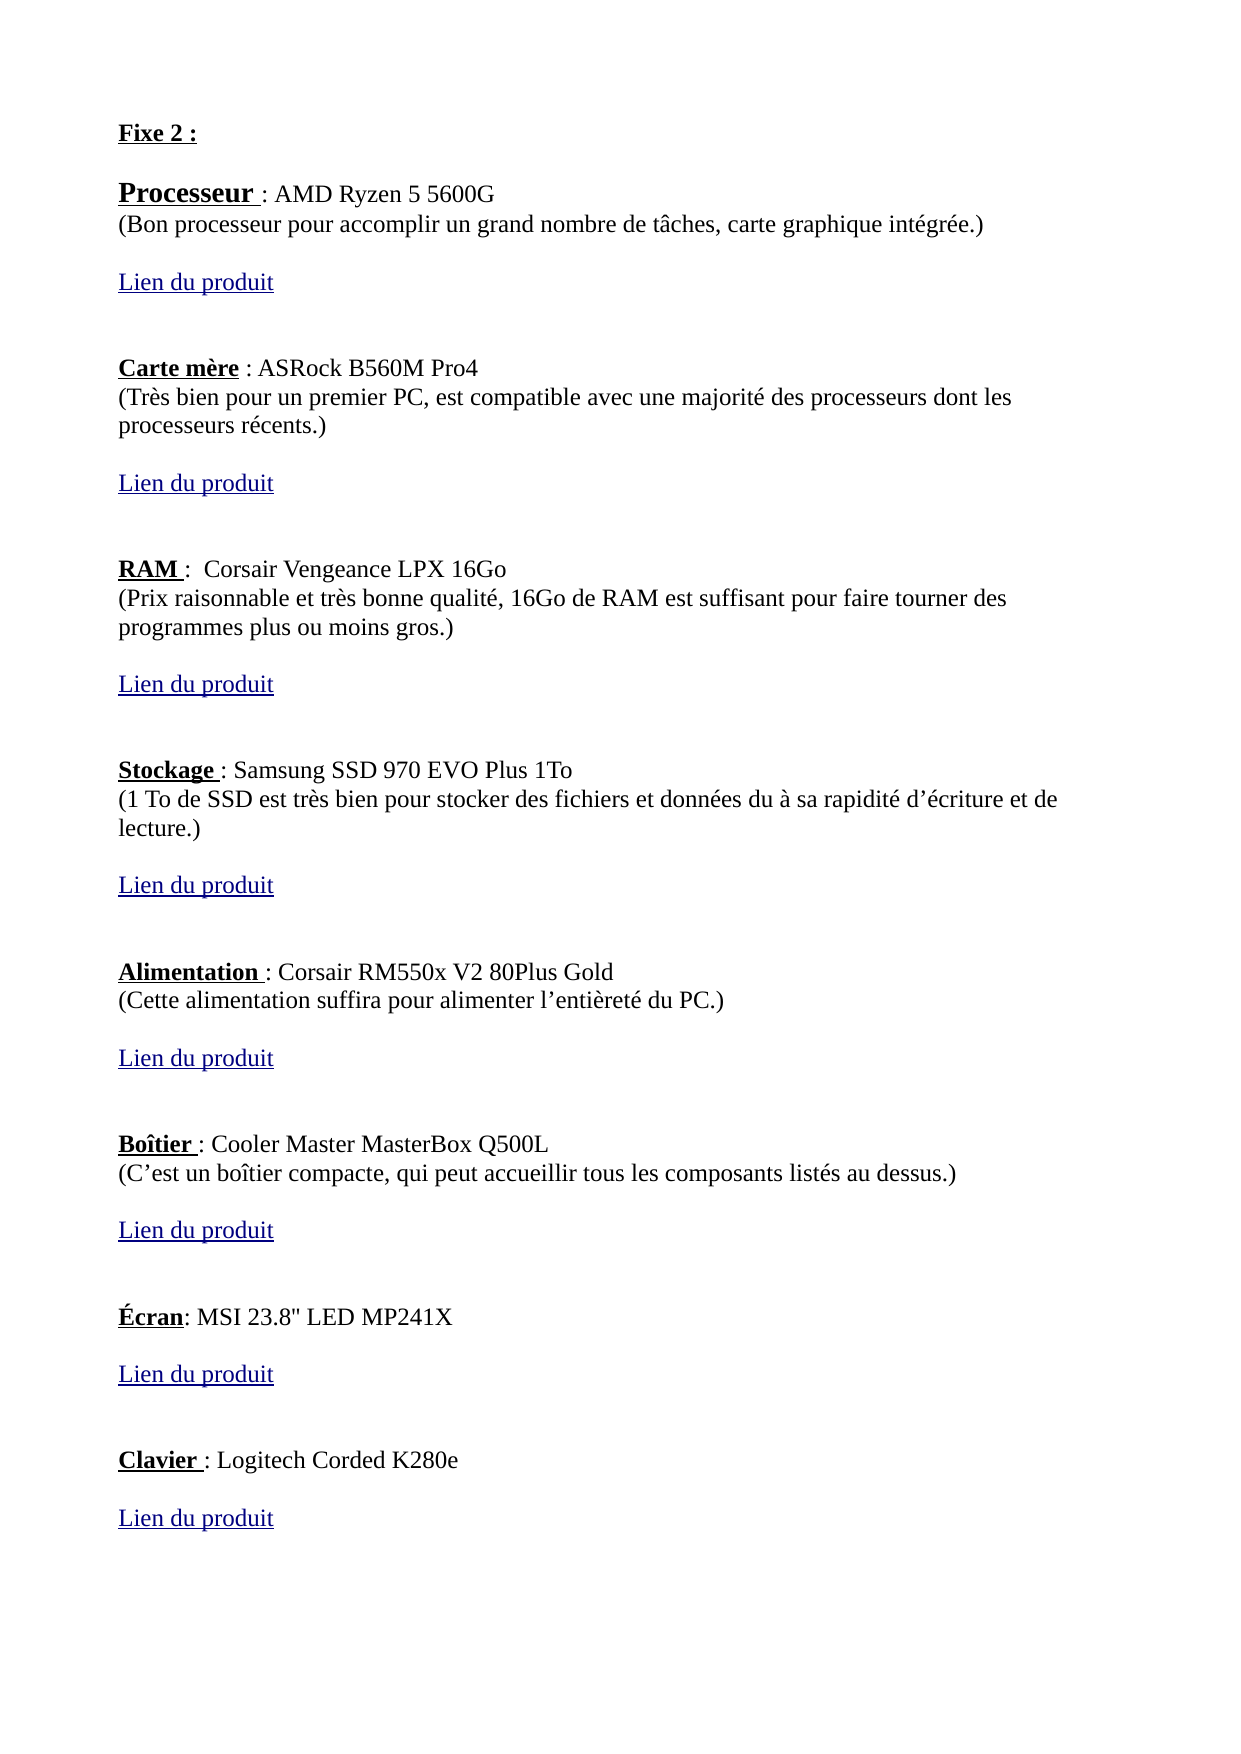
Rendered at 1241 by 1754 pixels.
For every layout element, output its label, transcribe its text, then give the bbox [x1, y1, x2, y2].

text Boîtier : Cooler Master MasterBox Q500L [118, 1129, 1122, 1158]
text (Bon processeur pour accomplir un grand nombre de tâches, carte graphique intégrée.) [118, 209, 1122, 238]
text Lien du produit [118, 1503, 1122, 1532]
text Fixe 2 : [118, 118, 1122, 147]
text Lien du produit [118, 468, 1122, 497]
text Carte mère : ASRock B560M Pro4 [118, 353, 1122, 382]
text Alimentation : Corsair RM550x V2 80Plus Gold [118, 957, 1122, 985]
text Lien du produit [118, 669, 1122, 698]
text Stockage : Samsung SSD 970 EVO Plus 1To [118, 755, 1122, 784]
text Lien du produit [118, 870, 1122, 899]
text Lien du produit [118, 1215, 1122, 1244]
text Processeur : AMD Ryzen 5 5600G [118, 176, 1122, 209]
text RAM : Corsair Vengeance LPX 16Go [118, 554, 1122, 583]
text (Très bien pour un premier PC, est compatible avec une majorité des processeurs dont les processeurs récents.) [118, 382, 1122, 439]
text (C’est un boîtier compacte, qui peut accueillir tous les composants listés au dessus.) [118, 1158, 1122, 1187]
text Lien du produit [118, 1359, 1122, 1388]
text Clavier : Logitech Corded K280e [118, 1445, 1122, 1474]
text (Prix raisonnable et très bonne qualité, 16Go de RAM est suffisant pour faire tourner des programmes plus ou moins gros.) [118, 583, 1122, 640]
text (1 To de SSD est très bien pour stocker des fichiers et données du à sa rapidité d’écriture et de lecture.) [118, 784, 1122, 842]
text (Cette alimentation suffira pour alimenter l’entièreté du PC.) [118, 985, 1122, 1014]
text Écran: MSI 23.8'' LED MP241X [118, 1302, 1122, 1330]
text Lien du produit [118, 1043, 1122, 1072]
text Lien du produit [118, 267, 1122, 295]
